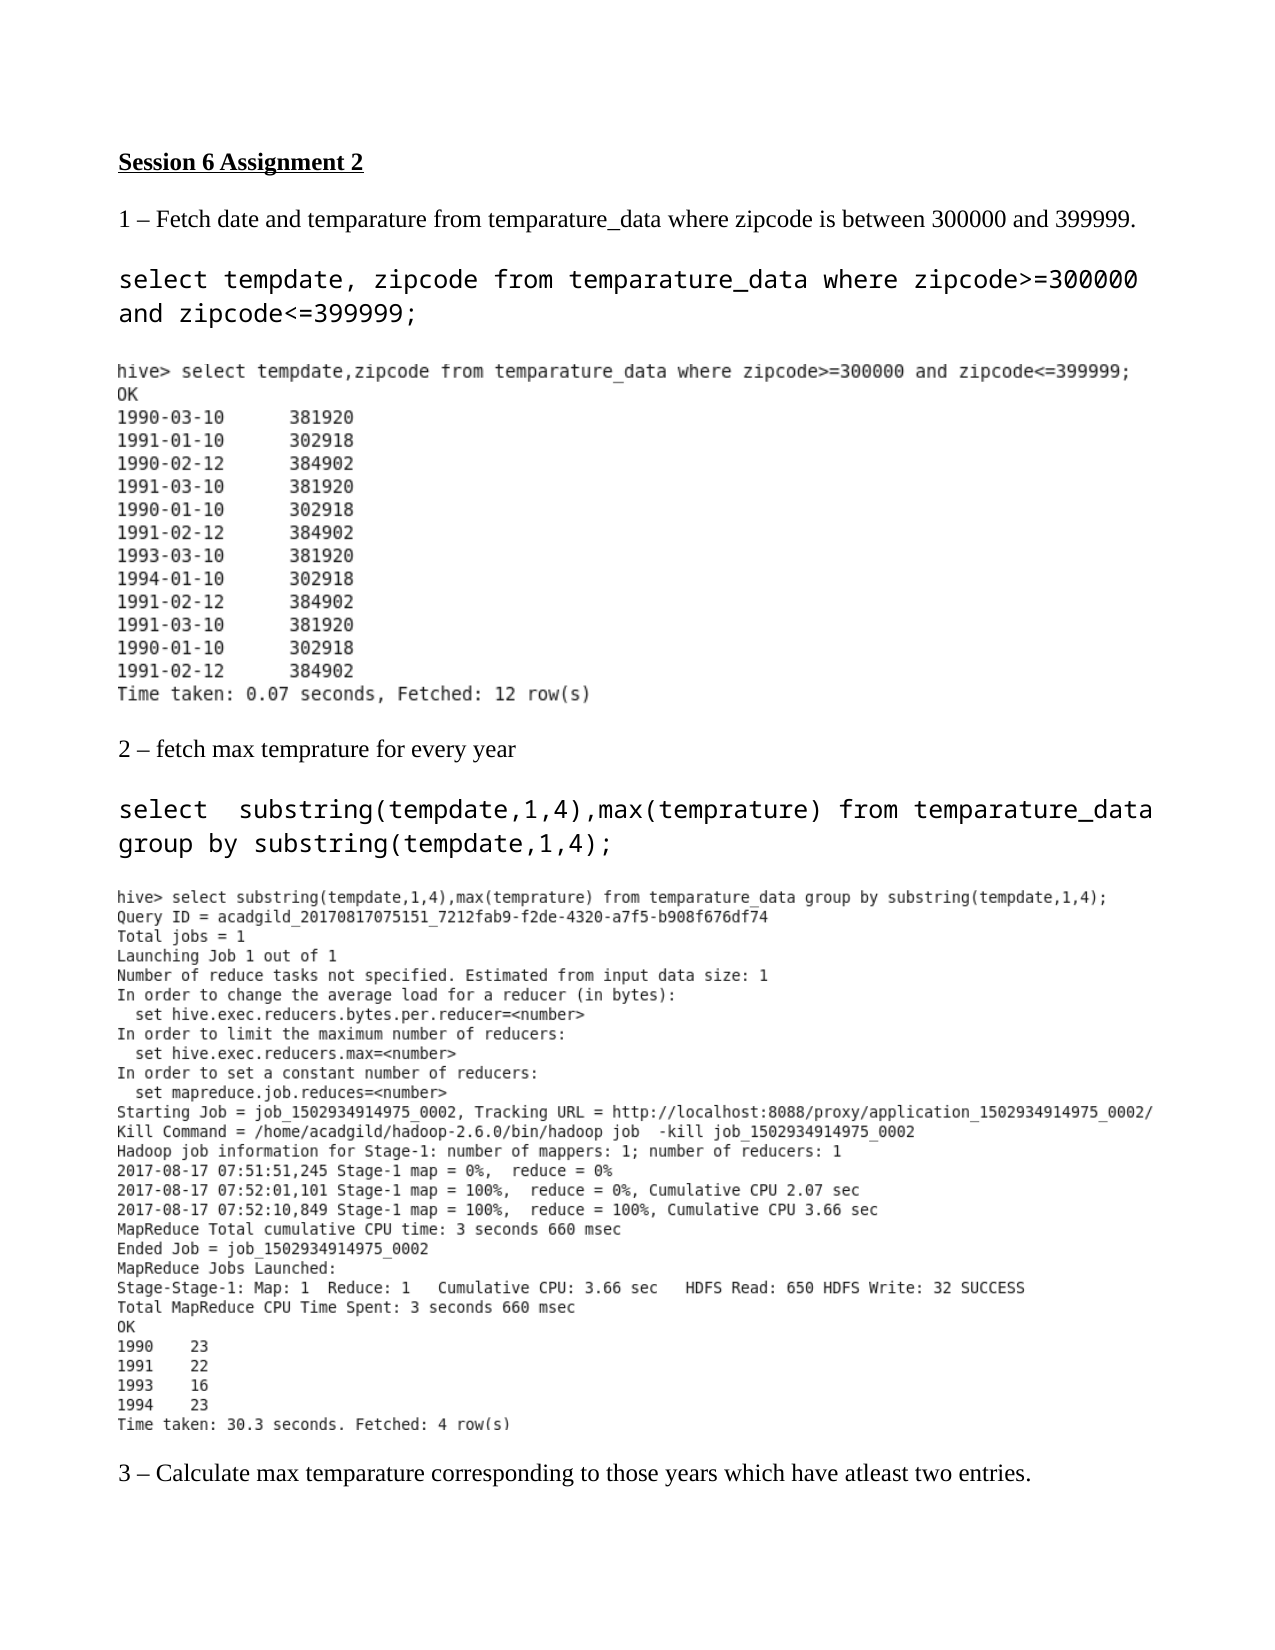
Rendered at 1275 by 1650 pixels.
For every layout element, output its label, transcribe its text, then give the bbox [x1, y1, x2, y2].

text 2 – fetch max temprature for every year [118, 734, 1157, 763]
picture [118, 888, 1157, 1430]
text 1 – Fetch date and temparature from temparature_data where zipcode is between 300000 and 399999. [118, 204, 1157, 233]
text 3 – Calculate max temparature corresponding to those years which have atleast two entries. [118, 1458, 1157, 1487]
text Session 6 Assignment 2 [118, 147, 1157, 176]
text select tempdate, zipcode from temparature_data where zipcode>=300000 and zipcode<=399999; [118, 262, 1157, 330]
picture [118, 364, 1157, 706]
text select substring(tempdate,1,4),max(temprature) from temparature_data group by substring(tempdate,1,4); [118, 792, 1157, 860]
